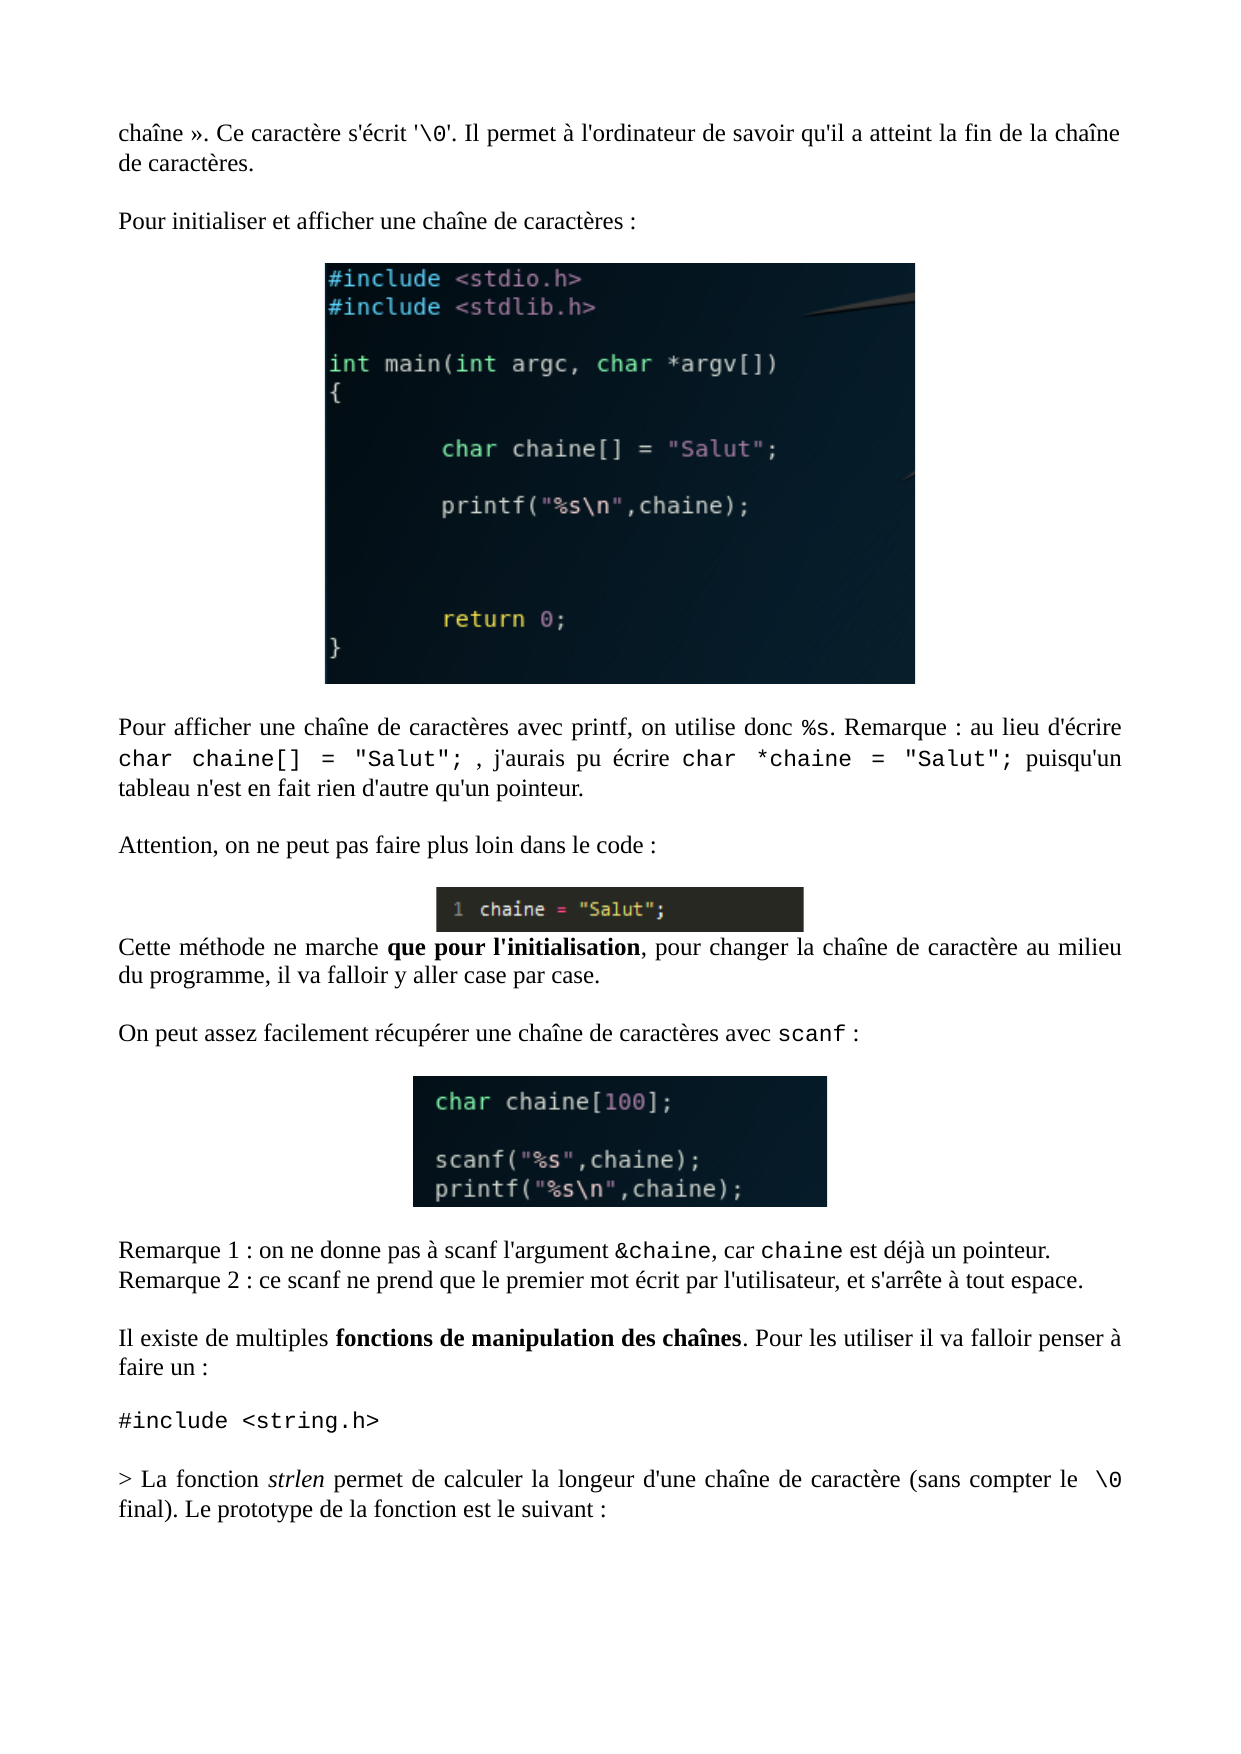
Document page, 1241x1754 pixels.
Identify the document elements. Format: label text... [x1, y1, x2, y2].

text Attention, on ne peut pas faire plus loin dans le code : [118, 830, 1122, 859]
text #include <string.h> [118, 1409, 1122, 1435]
text Pour initialiser et afficher une chaîne de caractères : [118, 206, 1122, 234]
text chaîne ». Ce caractère s'écrit '\0'. Il permet à l'ordinateur de savoir qu'il a atteint la fin de la chaîne de caractères. [118, 118, 1122, 177]
text Cette méthode ne marche que pour l'initialisation, pour changer la chaîne de caractère au milieu du programme, il va falloir y aller case par case. [118, 888, 1122, 989]
text On peut assez facilement récupérer une chaîne de caractères avec scanf : [118, 1018, 1122, 1048]
text > La fonction strlen permet de calculer la longeur d'une chaîne de caractère (sans compter le \0 final). Le prototype de la fonction est le suivant : [118, 1464, 1122, 1523]
text Remarque 1 : on ne donne pas à scanf l'argument &chaine, car chaine est déjà un pointeur. [118, 1235, 1122, 1266]
text Il existe de multiples fonctions de manipulation des chaînes. Pour les utiliser il va falloir penser à faire un : [118, 1323, 1122, 1381]
text Remarque 2 : ce scanf ne prend que le premier mot écrit par l'utilisateur, et s'arrête à tout espace. [118, 1266, 1122, 1294]
text Pour afficher une chaîne de caractères avec printf, on utilise donc %s. Remarque : au lieu d'écrire char chaine[] = "Salut"; , j'aurais pu écrire char *chaine = "Salut"; puisqu'un tableau n'est en fait rien d'autre qu'un pointeur. [118, 712, 1122, 802]
